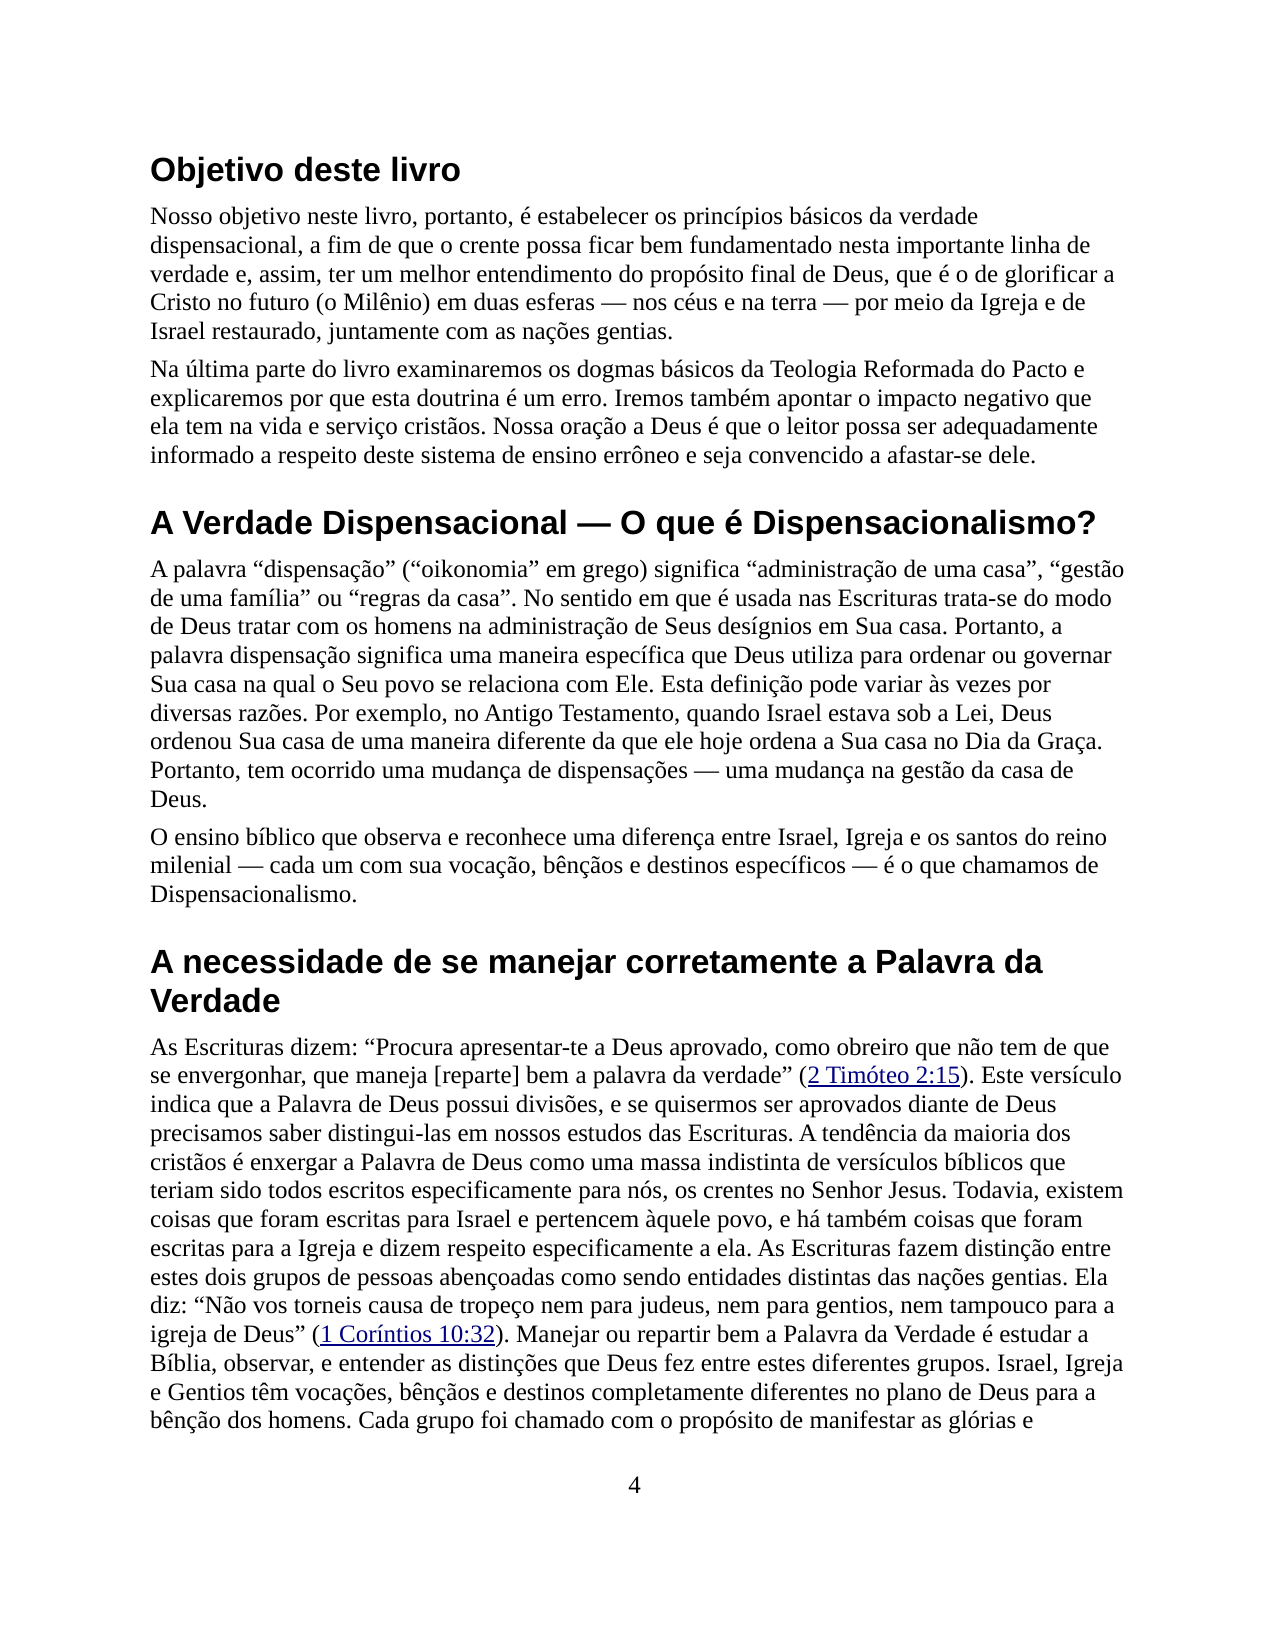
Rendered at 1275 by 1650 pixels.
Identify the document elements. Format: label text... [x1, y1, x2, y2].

subtitle A Verdade Dispensacional — O que é Dispensacionalismo? [150, 503, 1125, 541]
subtitle A necessidade de se manejar corretamente a Palavra da Verdade [150, 942, 1125, 1019]
text As Escrituras dizem: “Procura apresentar-te a Deus aprovado, como obreiro que não tem de que se envergonhar, que maneja [reparte] bem a palavra da verdade” (2 Timóteo 2:15). Este versículo indica que a Palavra de Deus possui divisões, e se quisermos ser aprovados diante de Deus precisamos saber distingui-las em nossos estudos das Escrituras. A tendência da maioria dos cristãos é enxergar a Palavra de Deus como uma massa indistinta de versículos bíblicos que teriam sido todos escritos especificamente para nós, os crentes no Senhor Jesus. Todavia, existem coisas que foram escritas para Israel e pertencem àquele povo, e há também coisas que foram escritas para a Igreja e dizem respeito especificamente a ela. As Escrituras fazem distinção entre estes dois grupos de pessoas abençoadas como sendo entidades distintas das nações gentias. Ela diz: “Não vos torneis causa de tropeço nem para judeus, nem para gentios, nem tampouco para a igreja de Deus” (1 Coríntios 10:32). Manejar ou repartir bem a Palavra da Verdade é estudar a Bíblia, observar, e entender as distinções que Deus fez entre estes diferentes grupos. Israel, Igreja e Gentios têm vocações, bênçãos e destinos completamente diferentes no plano de Deus para a bênção dos homens. Cada grupo foi chamado com o propósito de manifestar as glórias e [150, 1032, 1125, 1434]
subtitle Objetivo deste livro [150, 150, 1125, 189]
text Na última parte do livro examinaremos os dogmas básicos da Teologia Reformada do Pacto e explicaremos por que esta doutrina é um erro. Iremos também apontar o impacto negativo que ela tem na vida e serviço cristãos. Nossa oração a Deus é que o leitor possa ser adequadamente informado a respeito deste sistema de ensino errôneo e seja convencido a afastar-se dele. [150, 354, 1125, 469]
text A palavra “dispensação” (“oikonomia” em grego) significa “administração de uma casa”, “gestão de uma família” ou “regras da casa”. No sentido em que é usada nas Escrituras trata-se do modo de Deus tratar com os homens na administração de Seus desígnios em Sua casa. Portanto, a palavra dispensação significa uma maneira específica que Deus utiliza para ordenar ou governar Sua casa na qual o Seu povo se relaciona com Ele. Esta definição pode variar às vezes por diversas razões. Por exemplo, no Antigo Testamento, quando Israel estava sob a Lei, Deus ordenou Sua casa de uma maneira diferente da que ele hoje ordena a Sua casa no Dia da Graça. Portanto, tem ocorrido uma mudança de dispensações — uma mudança na gestão da casa de Deus. [150, 554, 1125, 813]
text Nosso objetivo neste livro, portanto, é estabelecer os princípios básicos da verdade dispensacional, a fim de que o crente possa ficar bem fundamentado nesta importante linha de verdade e, assim, ter um melhor entendimento do propósito final de Deus, que é o de glorificar a Cristo no futuro (o Milênio) em duas esferas — nos céus e na terra — por meio da Igreja e de Israel restaurado, juntamente com as nações gentias. [150, 201, 1125, 345]
text O ensino bíblico que observa e reconhece uma diferença entre Israel, Igreja e os santos do reino milenial — cada um com sua vocação, bênçãos e destinos específicos — é o que chamamos de Dispensacionalismo. [150, 822, 1125, 908]
